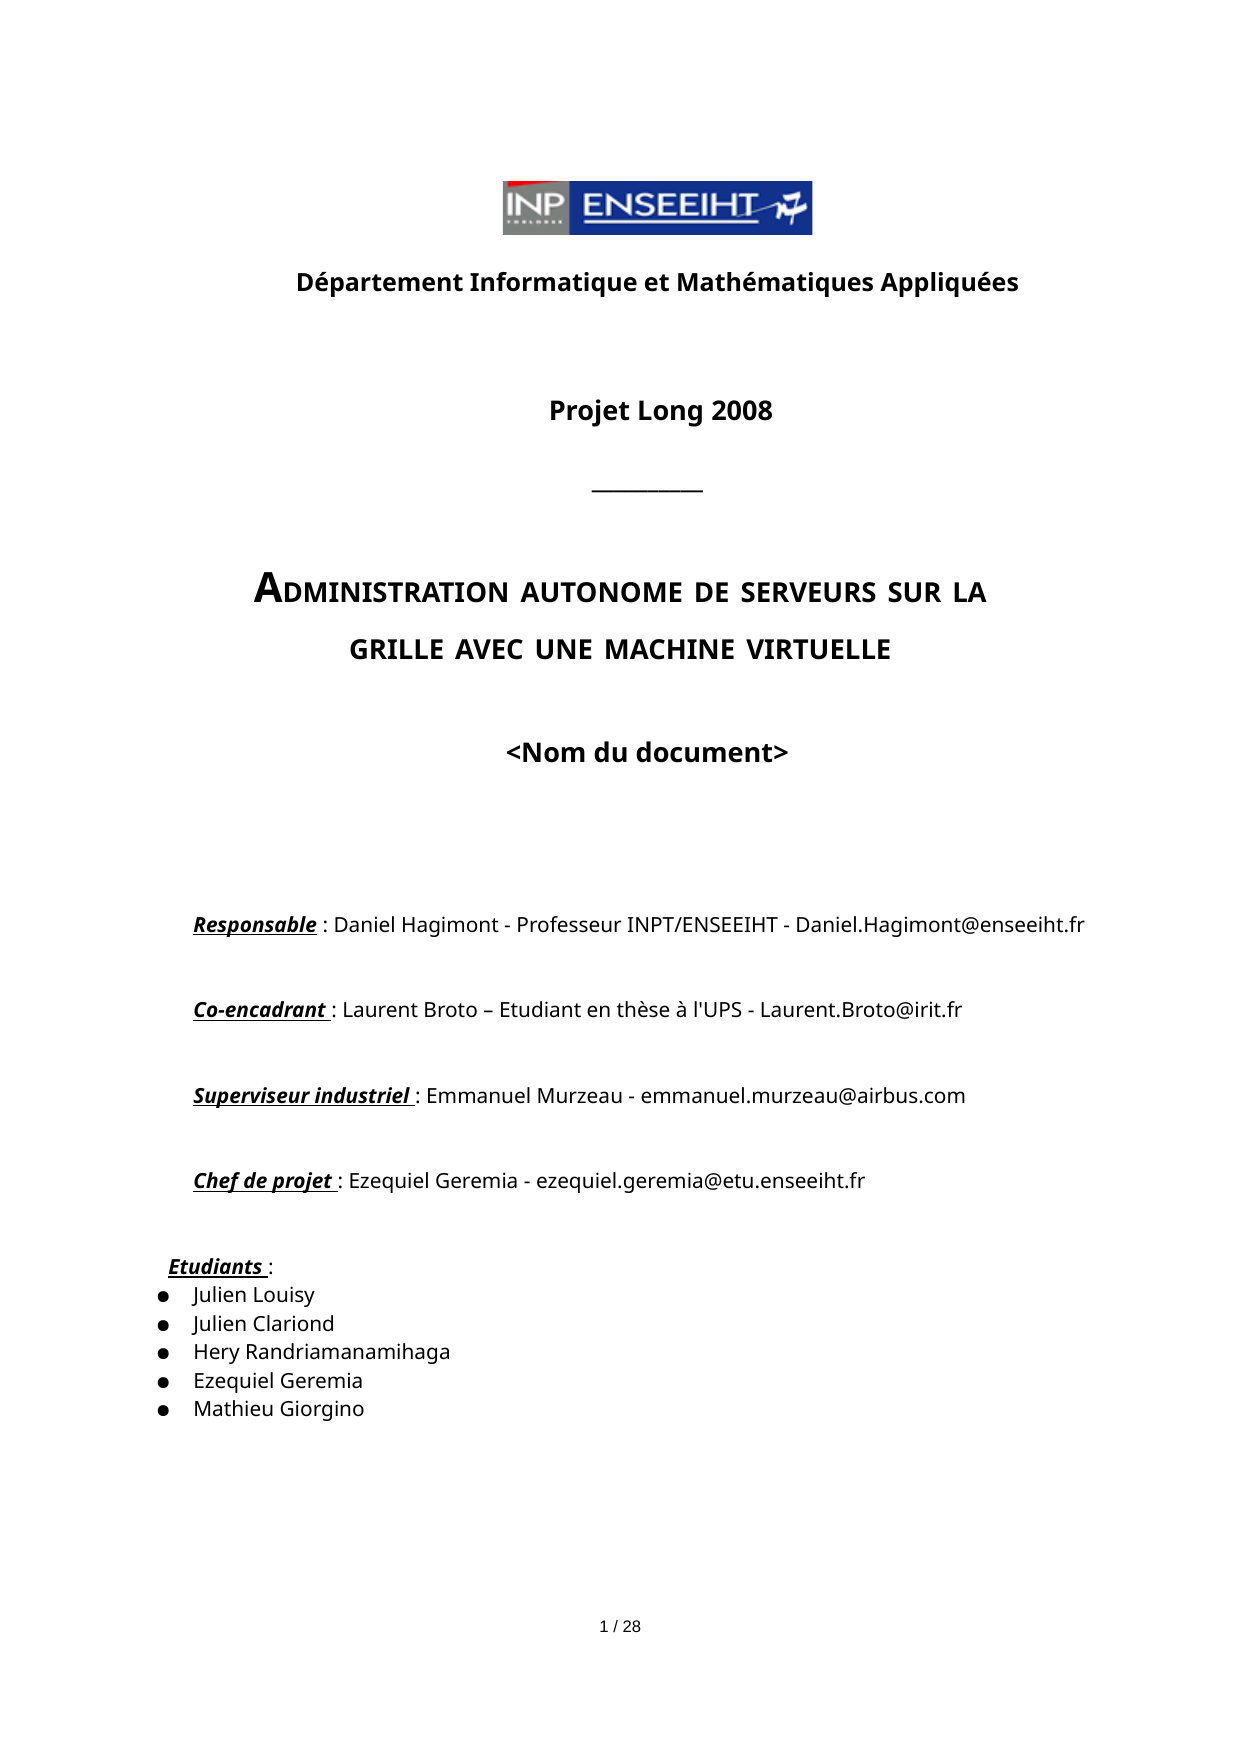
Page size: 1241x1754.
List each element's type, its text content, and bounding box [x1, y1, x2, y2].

list Hery Randriamanamihaga [156, 1337, 1122, 1366]
list Julien Louisy [156, 1281, 1122, 1309]
text __________ [118, 459, 1122, 496]
list Julien Clariond [156, 1309, 1122, 1337]
text Co-encadrant : Laurent Broto – Etudiant en thèse à l'UPS - Laurent.Broto@irit.fr [118, 996, 1122, 1024]
list Ezequiel Geremia [156, 1366, 1122, 1394]
text Superviseur industriel : Emmanuel Murzeau - emmanuel.murzeau@airbus.com [118, 1081, 1122, 1109]
text Projet Long 2008 [118, 391, 1122, 428]
text <Nom du document> [118, 733, 1122, 770]
list Mathieu Giorgino [156, 1394, 1122, 1423]
text Administration autonome de serveurs sur la grille avec une machine virtuelle [208, 558, 1032, 671]
text Département Informatique et Mathématiques Appliquées [118, 264, 1122, 298]
text Chef de projet : Ezequiel Geremia - ezequiel.geremia@etu.enseeiht.fr [118, 1166, 1122, 1195]
picture [502, 181, 813, 235]
text Etudiants : [118, 1252, 1122, 1281]
text Responsable : Daniel Hagimont - Professeur INPT/ENSEEIHT - Daniel.Hagimont@enseeiht.fr [118, 910, 1122, 938]
